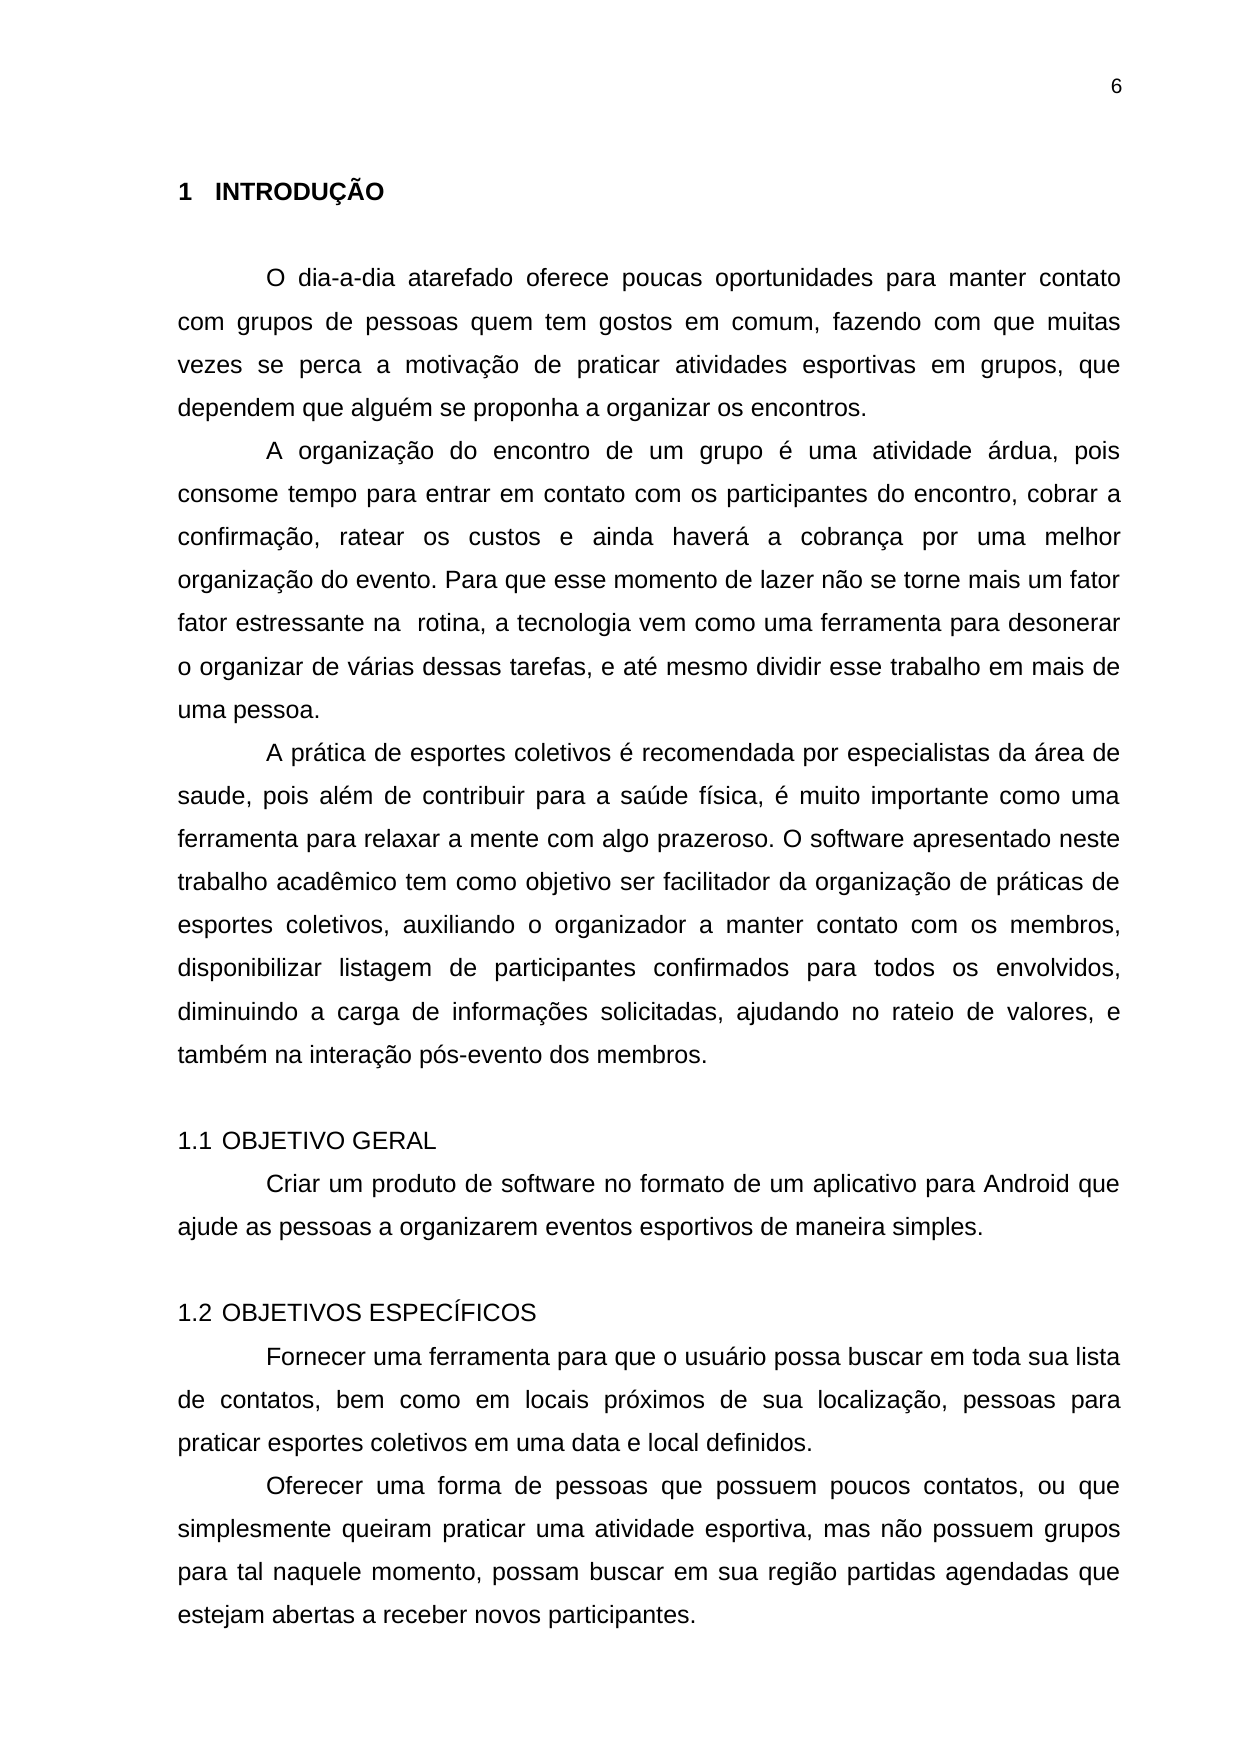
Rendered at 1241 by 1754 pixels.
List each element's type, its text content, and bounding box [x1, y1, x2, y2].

list Criar um produto de software no formato de um aplicativo para Android que ajude as pessoas a organizarem eventos esportivos de maneira simples. [177, 1169, 1122, 1241]
text Fornecer uma ferramenta para que o usuário possa buscar em toda sua lista de contatos, bem como em locais próximos de sua localização, pessoas para praticar esportes coletivos em uma data e local definidos. [177, 1342, 1122, 1457]
text O dia-a-dia atarefado oferece poucas oportunidades para manter contato com grupos de pessoas quem tem gostos em comum, fazendo com que muitas vezes se perca a motivação de praticar atividades esportivas em grupos, que dependem que alguém se proponha a organizar os encontros. [177, 263, 1122, 422]
subtitle Objetivos Específicos [177, 1298, 1122, 1327]
subtitle Objetivo Geral [177, 1126, 1122, 1155]
subtitle Introdução [171, 177, 1122, 206]
text Oferecer uma forma de pessoas que possuem poucos contatos, ou que simplesmente queiram praticar uma atividade esportiva, mas não possuem grupos para tal naquele momento, possam buscar em sua região partidas agendadas que estejam abertas a receber novos participantes. [177, 1471, 1122, 1629]
text A organização do encontro de um grupo é uma atividade árdua, pois consome tempo para entrar em contato com os participantes do encontro, cobrar a confirmação, ratear os custos e ainda haverá a cobrança por uma melhor organização do evento. Para que esse momento de lazer não se torne mais um fator fator estressante na rotina, a tecnologia vem como uma ferramenta para desonerar o organizar de várias dessas tarefas, e até mesmo dividir esse trabalho em mais de uma pessoa. [177, 436, 1122, 723]
text A prática de esportes coletivos é recomendada por especialistas da área de saude, pois além de contribuir para a saúde física, é muito importante como uma ferramenta para relaxar a mente com algo prazeroso. O software apresentado neste trabalho acadêmico tem como objetivo ser facilitador da organização de práticas de esportes coletivos, auxiliando o organizador a manter contato com os membros, disponibilizar listagem de participantes confirmados para todos os envolvidos, diminuindo a carga de informações solicitadas, ajudando no rateio de valores, e também na interação pós-evento dos membros. [177, 738, 1122, 1068]
